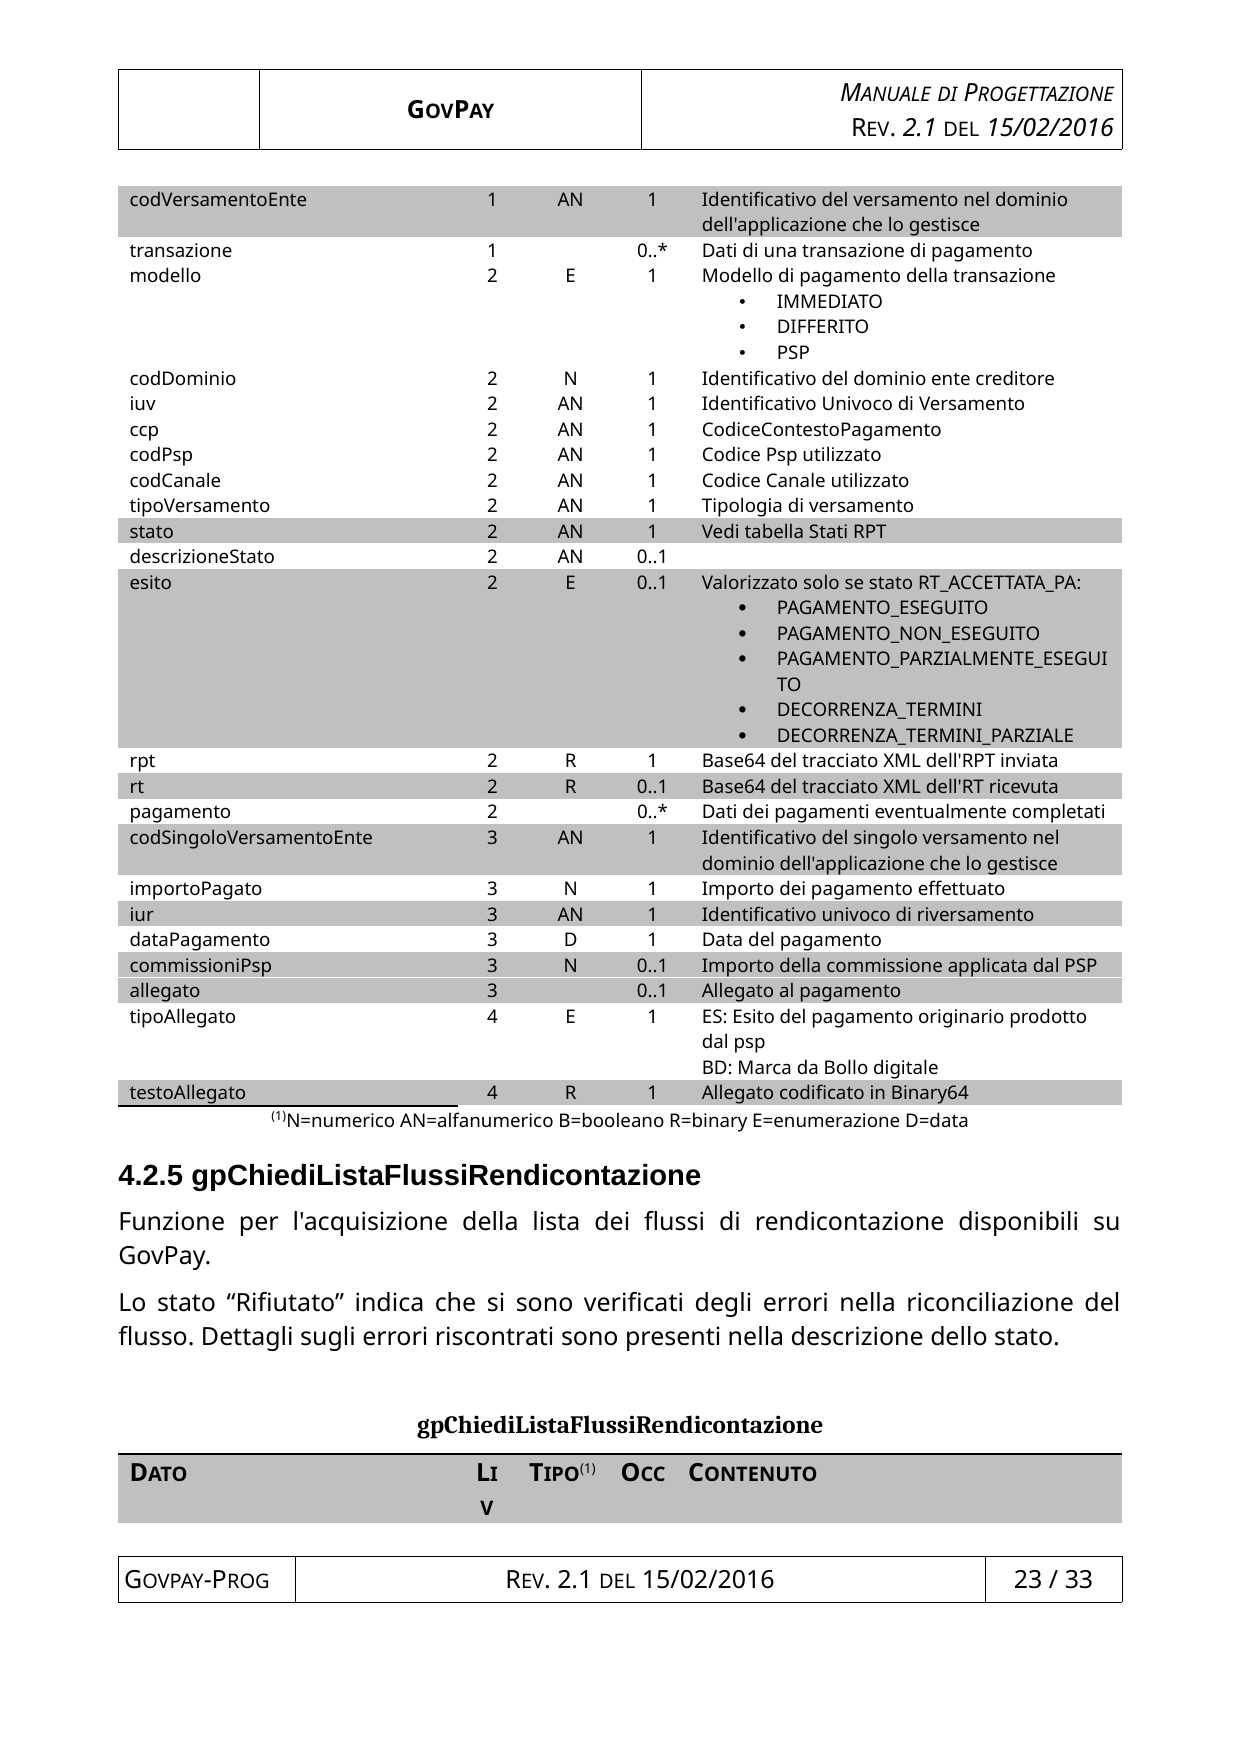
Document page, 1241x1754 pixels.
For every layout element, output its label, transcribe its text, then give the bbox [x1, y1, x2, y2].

table_cell N [526, 365, 614, 390]
table_cell Identificativo del dominio ente creditore [690, 365, 1122, 390]
text Lo stato “Rifiutato” indica che si sono verificati degli errori nella riconciliazione del flusso. Dettagli sugli errori riscontrati sono presenti nella descrizione dello stato. [118, 1284, 1122, 1352]
table_cell Occ [609, 1455, 677, 1523]
table_cell Dati di una transazione di pagamento [690, 237, 1122, 263]
table_cell Dati dei pagamenti eventualmente completati [690, 799, 1122, 824]
table_cell 1 [614, 365, 690, 390]
table_cell 2 [458, 544, 526, 569]
table_cell testoAllegato [118, 1080, 458, 1105]
table_cell 0..1 [614, 544, 690, 569]
table_cell R [526, 748, 614, 773]
table_cell 0..1 [614, 569, 690, 748]
table_cell ccp [118, 416, 458, 441]
table_cell Contenuto [677, 1455, 1122, 1523]
table_cell Identificativo del versamento nel dominio dell'applicazione che lo gestisce [690, 186, 1122, 237]
table_cell 4 [458, 1080, 526, 1105]
table_cell [526, 237, 614, 263]
table_cell 2 [458, 416, 526, 441]
table_cell E [526, 263, 614, 365]
table_cell Vedi tabella Stati RPT [690, 518, 1122, 543]
table_cell N [526, 952, 614, 977]
table_cell Codice Canale utilizzato [690, 467, 1122, 492]
table_cell iuv [118, 390, 458, 416]
table_cell 2 [458, 569, 526, 748]
table_cell 1 [614, 926, 690, 952]
table_cell 1 [614, 824, 690, 875]
table_cell R [526, 773, 614, 799]
table_cell Valorizzato solo se stato RT_ACCETTATA_PA: PAGAMENTO_ESEGUITO PAGAMENTO_NON_ESEGUITO PAGAMENTO_PARZIALMENTE_ESEGUITO DECORRENZA_TERMINI DECORRENZA_TERMINI_PARZIALE [690, 569, 1122, 748]
table_cell Base64 del tracciato XML dell'RPT inviata [690, 748, 1122, 773]
table_cell rpt [118, 748, 458, 773]
table_cell importoPagato [118, 875, 458, 901]
table_cell codSingoloVersamentoEnte [118, 824, 458, 875]
table_cell 1 [614, 901, 690, 926]
table_cell codDominio [118, 365, 458, 390]
table_cell 3 [458, 978, 526, 1003]
table_cell tipoVersamento [118, 493, 458, 518]
table_cell 1 [458, 186, 526, 237]
table_cell AN [526, 186, 614, 237]
text (1)N=numerico AN=alfanumerico B=booleano R=binary E=enumerazione D=data [118, 1107, 1122, 1133]
table_cell Codice Psp utilizzato [690, 441, 1122, 467]
table_cell esito [118, 569, 458, 748]
table_cell [690, 544, 1122, 569]
table_cell iur [118, 901, 458, 926]
table_cell 2 [458, 263, 526, 365]
table_cell CodiceContestoPagamento [690, 416, 1122, 441]
table_cell Liv [458, 1455, 515, 1523]
table_cell 1 [614, 1003, 690, 1079]
table_cell AN [526, 544, 614, 569]
table_cell 1 [614, 748, 690, 773]
table_cell codCanale [118, 467, 458, 492]
table_cell Dato [118, 1455, 458, 1523]
table_cell 2 [458, 390, 526, 416]
table_cell 1 [614, 875, 690, 901]
table_cell Tipologia di versamento [690, 493, 1122, 518]
table_cell 2 [458, 748, 526, 773]
table_cell allegato [118, 978, 458, 1003]
table_cell 0..1 [614, 952, 690, 977]
table_cell 1 [614, 390, 690, 416]
table_cell transazione [118, 237, 458, 263]
text Funzione per l'acquisizione della lista dei flussi di rendicontazione disponibili su GovPay. [118, 1204, 1122, 1272]
table_cell [526, 978, 614, 1003]
table_cell AN [526, 467, 614, 492]
table_cell 2 [458, 493, 526, 518]
table_cell AN [526, 518, 614, 543]
table_header gpChiediListaFlussiRendicontazione [118, 1411, 1122, 1453]
table_cell Modello di pagamento della transazione IMMEDIATO DIFFERITO PSP [690, 263, 1122, 365]
table_cell 3 [458, 824, 526, 875]
table_cell 1 [614, 441, 690, 467]
table_cell AN [526, 416, 614, 441]
table_cell 3 [458, 875, 526, 901]
table_cell 3 [458, 952, 526, 977]
table_cell N [526, 875, 614, 901]
table_cell 0..* [614, 237, 690, 263]
table_cell 2 [458, 773, 526, 799]
table_cell codVersamentoEnte [118, 186, 458, 237]
table_cell Allegato codificato in Binary64 [690, 1080, 1122, 1105]
table_cell 4 [458, 1003, 526, 1079]
table_cell AN [526, 824, 614, 875]
table_cell 0..1 [614, 978, 690, 1003]
table_cell Data del pagamento [690, 926, 1122, 952]
table_cell 3 [458, 901, 526, 926]
table_cell 1 [614, 263, 690, 365]
table_cell codPsp [118, 441, 458, 467]
table_cell Base64 del tracciato XML dell'RT ricevuta [690, 773, 1122, 799]
table_cell Identificativo univoco di riversamento [690, 901, 1122, 926]
table_cell ES: Esito del pagamento originario prodotto dal psp BD: Marca da Bollo digitale [690, 1003, 1122, 1079]
table_cell 2 [458, 467, 526, 492]
table_cell 2 [458, 799, 526, 824]
table_cell 1 [614, 186, 690, 237]
table_cell 1 [458, 237, 526, 263]
table_cell rt [118, 773, 458, 799]
table_cell 2 [458, 518, 526, 543]
table_cell D [526, 926, 614, 952]
table_cell 2 [458, 365, 526, 390]
table_cell stato [118, 518, 458, 543]
table_cell R [526, 1080, 614, 1105]
table_cell 1 [614, 1080, 690, 1105]
table_cell AN [526, 390, 614, 416]
table_cell pagamento [118, 799, 458, 824]
table_cell 0..1 [614, 773, 690, 799]
table_cell Importo dei pagamento effettuato [690, 875, 1122, 901]
table_cell 1 [614, 518, 690, 543]
table_cell AN [526, 441, 614, 467]
table_cell Identificativo del singolo versamento nel dominio dell'applicazione che lo gestisce [690, 824, 1122, 875]
table_cell E [526, 1003, 614, 1079]
table_cell 0..* [614, 799, 690, 824]
table_cell descrizioneStato [118, 544, 458, 569]
table_cell 3 [458, 926, 526, 952]
table_cell 1 [614, 493, 690, 518]
table_cell dataPagamento [118, 926, 458, 952]
table_cell tipoAllegato [118, 1003, 458, 1079]
table_cell Allegato al pagamento [690, 978, 1122, 1003]
table_cell modello [118, 263, 458, 365]
table_cell 1 [614, 416, 690, 441]
table_cell 1 [614, 467, 690, 492]
table_cell commissioniPsp [118, 952, 458, 977]
table_cell Importo della commissione applicata dal PSP [690, 952, 1122, 977]
table_cell 2 [458, 441, 526, 467]
table_cell AN [526, 901, 614, 926]
table_cell Tipo(1) [515, 1455, 609, 1523]
table_cell AN [526, 493, 614, 518]
table_cell [526, 799, 614, 824]
table_cell E [526, 569, 614, 748]
subtitle gpChiediListaFlussiRendicontazione [118, 1158, 1122, 1191]
table_cell Identificativo Univoco di Versamento [690, 390, 1122, 416]
